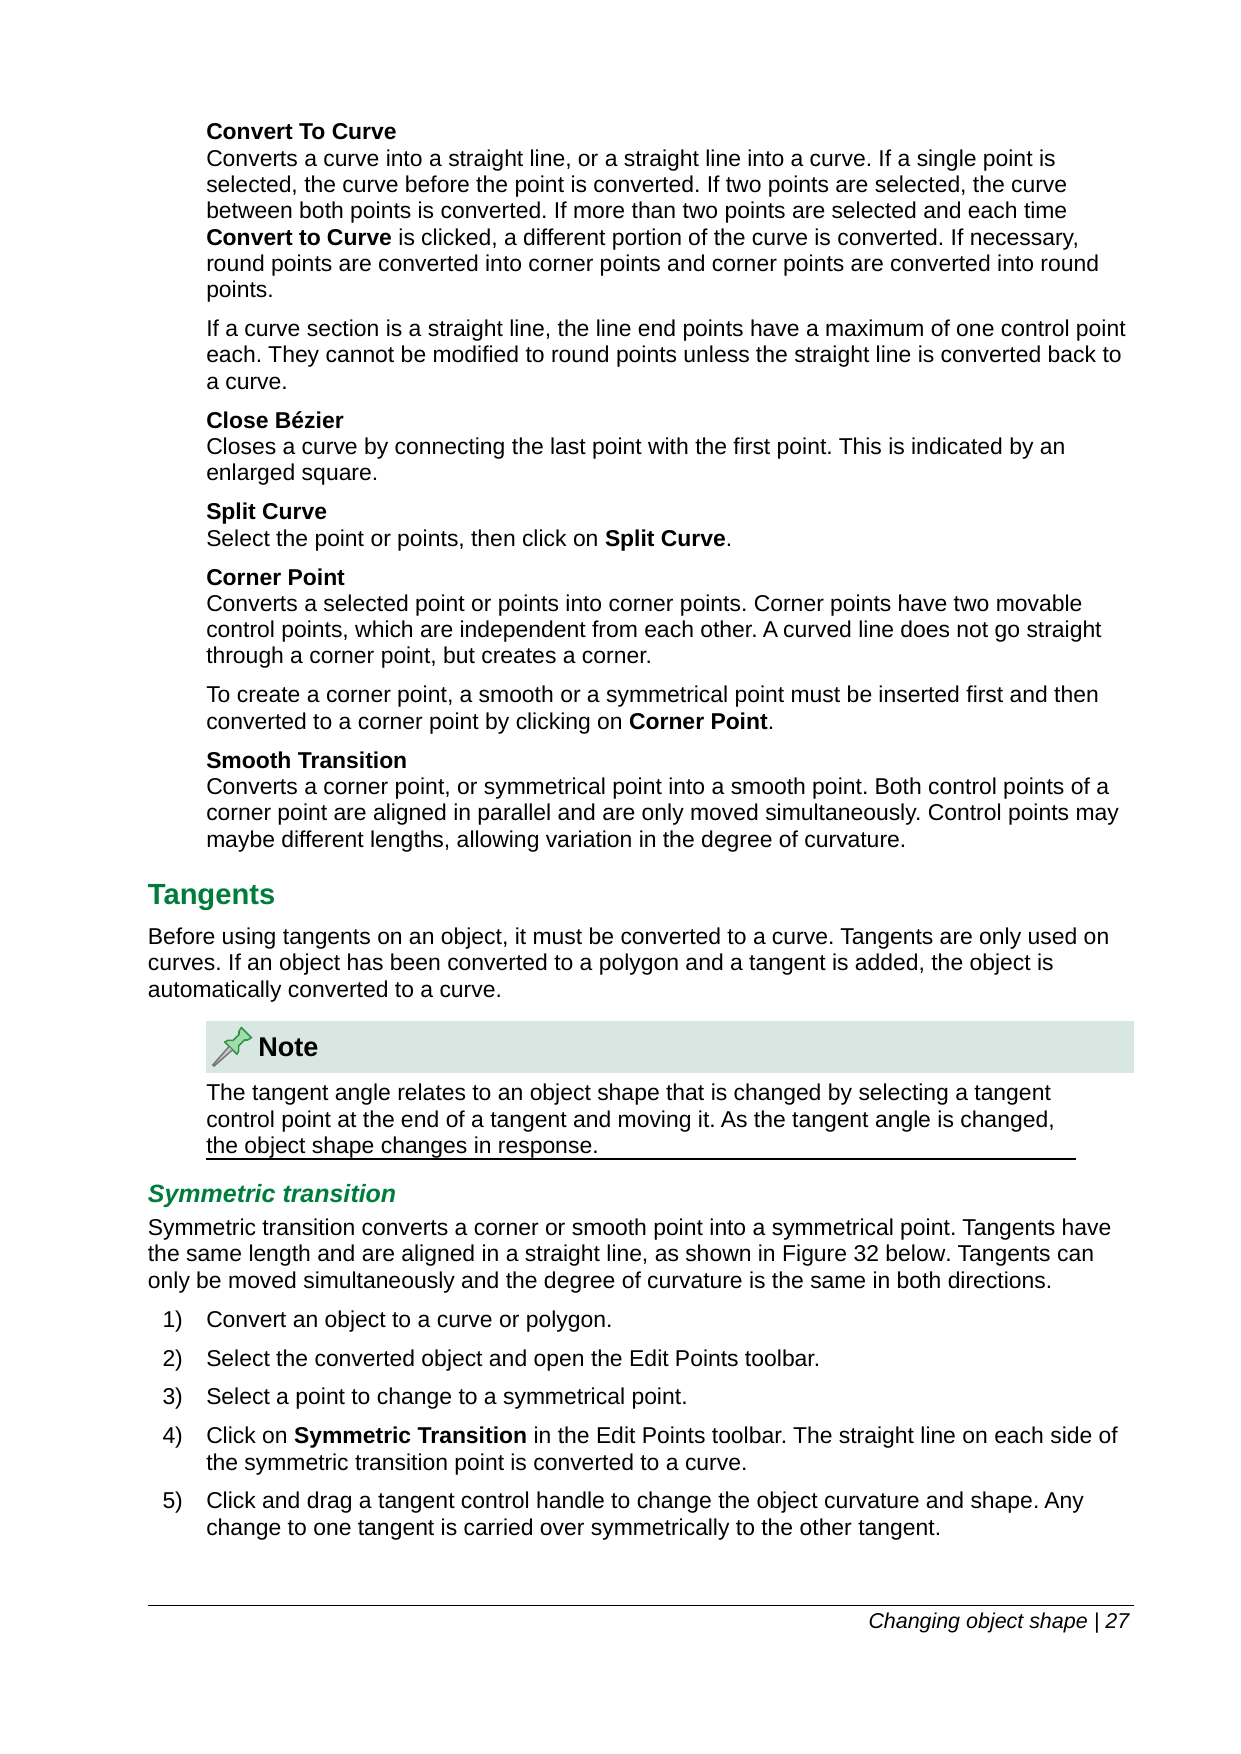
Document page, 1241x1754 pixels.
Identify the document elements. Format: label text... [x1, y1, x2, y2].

text Before using tangents on an object, it must be converted to a curve. Tangents are only used on curves. If an object has been converted to a polygon and a tangent is added, the object is automatically converted to a curve. [148, 923, 1134, 1002]
text Select the point or points, then click on Split Curve. [206, 524, 1134, 551]
list Click on Symmetric Transition in the Edit Points toolbar. The straight line on each side of the symmetric transition point is converted to a curve. [162, 1422, 1134, 1475]
list Convert an object to a curve or polygon. [162, 1306, 1134, 1332]
text Split Curve [206, 498, 1134, 524]
text Converts a corner point, or symmetrical point into a smooth point. Both control points of a corner point are aligned in parallel and are only moved simultaneously. Control points may maybe different lengths, allowing variation in the degree of curvature. [206, 773, 1134, 852]
text To create a corner point, a smooth or a symmetrical point must be inserted first and then converted to a corner point by clicking on Corner Point. [206, 681, 1134, 734]
text Smooth Transition [206, 747, 1134, 773]
text Closes a curve by connecting the last point with the first point. This is indicated by an enlarged square. [206, 433, 1134, 486]
text Close Bézier [206, 407, 1134, 433]
text Symmetric transition converts a corner or smooth point into a symmetrical point. Tangents have the same length and are aligned in a straight line, as shown in Figure 32 below. Tangents can only be moved simultaneously and the degree of curvature is the same in both directions. [148, 1214, 1134, 1293]
text The tangent angle relates to an object shape that is changed by selecting a tangent control point at the end of a tangent and moving it. As the tangent angle is changed, the object shape changes in response. [206, 1079, 1076, 1158]
text Converts a curve into a straight line, or a straight line into a curve. If a single point is selected, the curve before the point is converted. If two points are selected, the curve between both points is converted. If more than two points are selected and each time Convert to Curve is clicked, a different portion of the curve is converted. If necessary, round points are converted into corner points and corner points are converted into round points. [206, 144, 1134, 303]
list Click and drag a tangent control handle to change the object curvature and shape. Any change to one tangent is carried over symmetrically to the other tangent. [162, 1487, 1134, 1540]
text Converts a selected point or points into corner points. Corner points have two movable control points, which are independent from each other. A curved line does not go straight through a corner point, but creates a corner. [206, 590, 1134, 669]
list Select a point to change to a symmetrical point. [162, 1383, 1134, 1410]
text If a curve section is a straight line, the line end points have a maximum of one control point each. They cannot be modified to round points unless the straight line is converted back to a curve. [206, 315, 1134, 394]
subtitle Note [206, 1021, 1134, 1073]
subtitle Tangents [148, 877, 1134, 911]
text Convert To Curve [206, 118, 1134, 144]
subtitle Symmetric transition [148, 1179, 1134, 1208]
text Corner Point [206, 563, 1134, 590]
list Select the converted object and open the Edit Points toolbar. [162, 1344, 1134, 1371]
